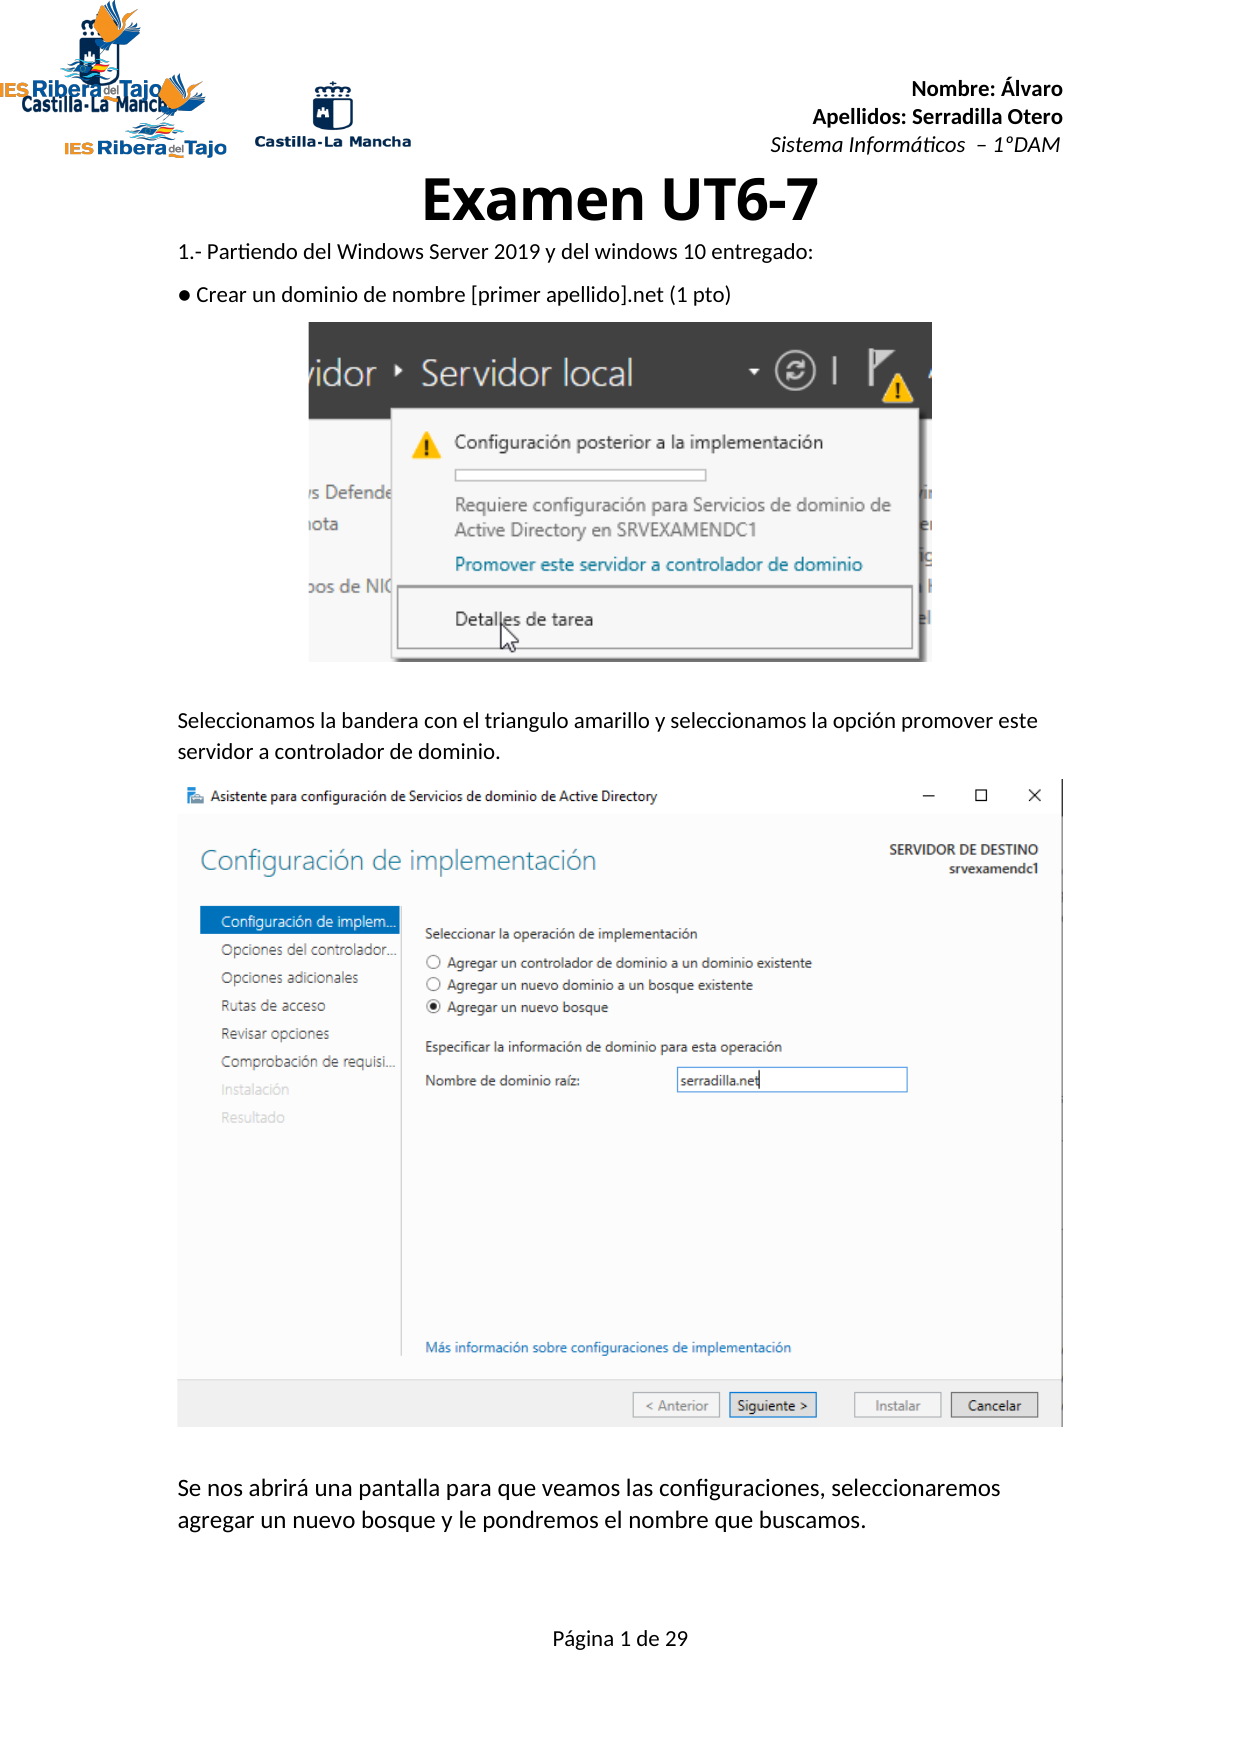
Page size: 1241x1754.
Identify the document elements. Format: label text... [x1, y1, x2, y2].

picture [308, 322, 932, 662]
text Seleccionamos la bandera con el triangulo amarillo y seleccionamos la opción promover este servidor a controlador de dominio. [177, 707, 1063, 765]
text 1.- Partiendo del Windows Server 2019 y del windows 10 entregado: [177, 237, 1063, 265]
text ● Crear un dominio de nombre [primer apellido].net (1 pto) [177, 280, 1063, 308]
picture [177, 779, 1063, 1427]
picture [233, 73, 432, 158]
text Se nos abrirá una pantalla para que veamos las configuraciones, seleccionaremos agregar un nuevo bosque y le pondremos el nombre que buscamos. [177, 1472, 1063, 1535]
title Examen UT6-7 [177, 158, 1063, 237]
picture [0, 0, 227, 158]
